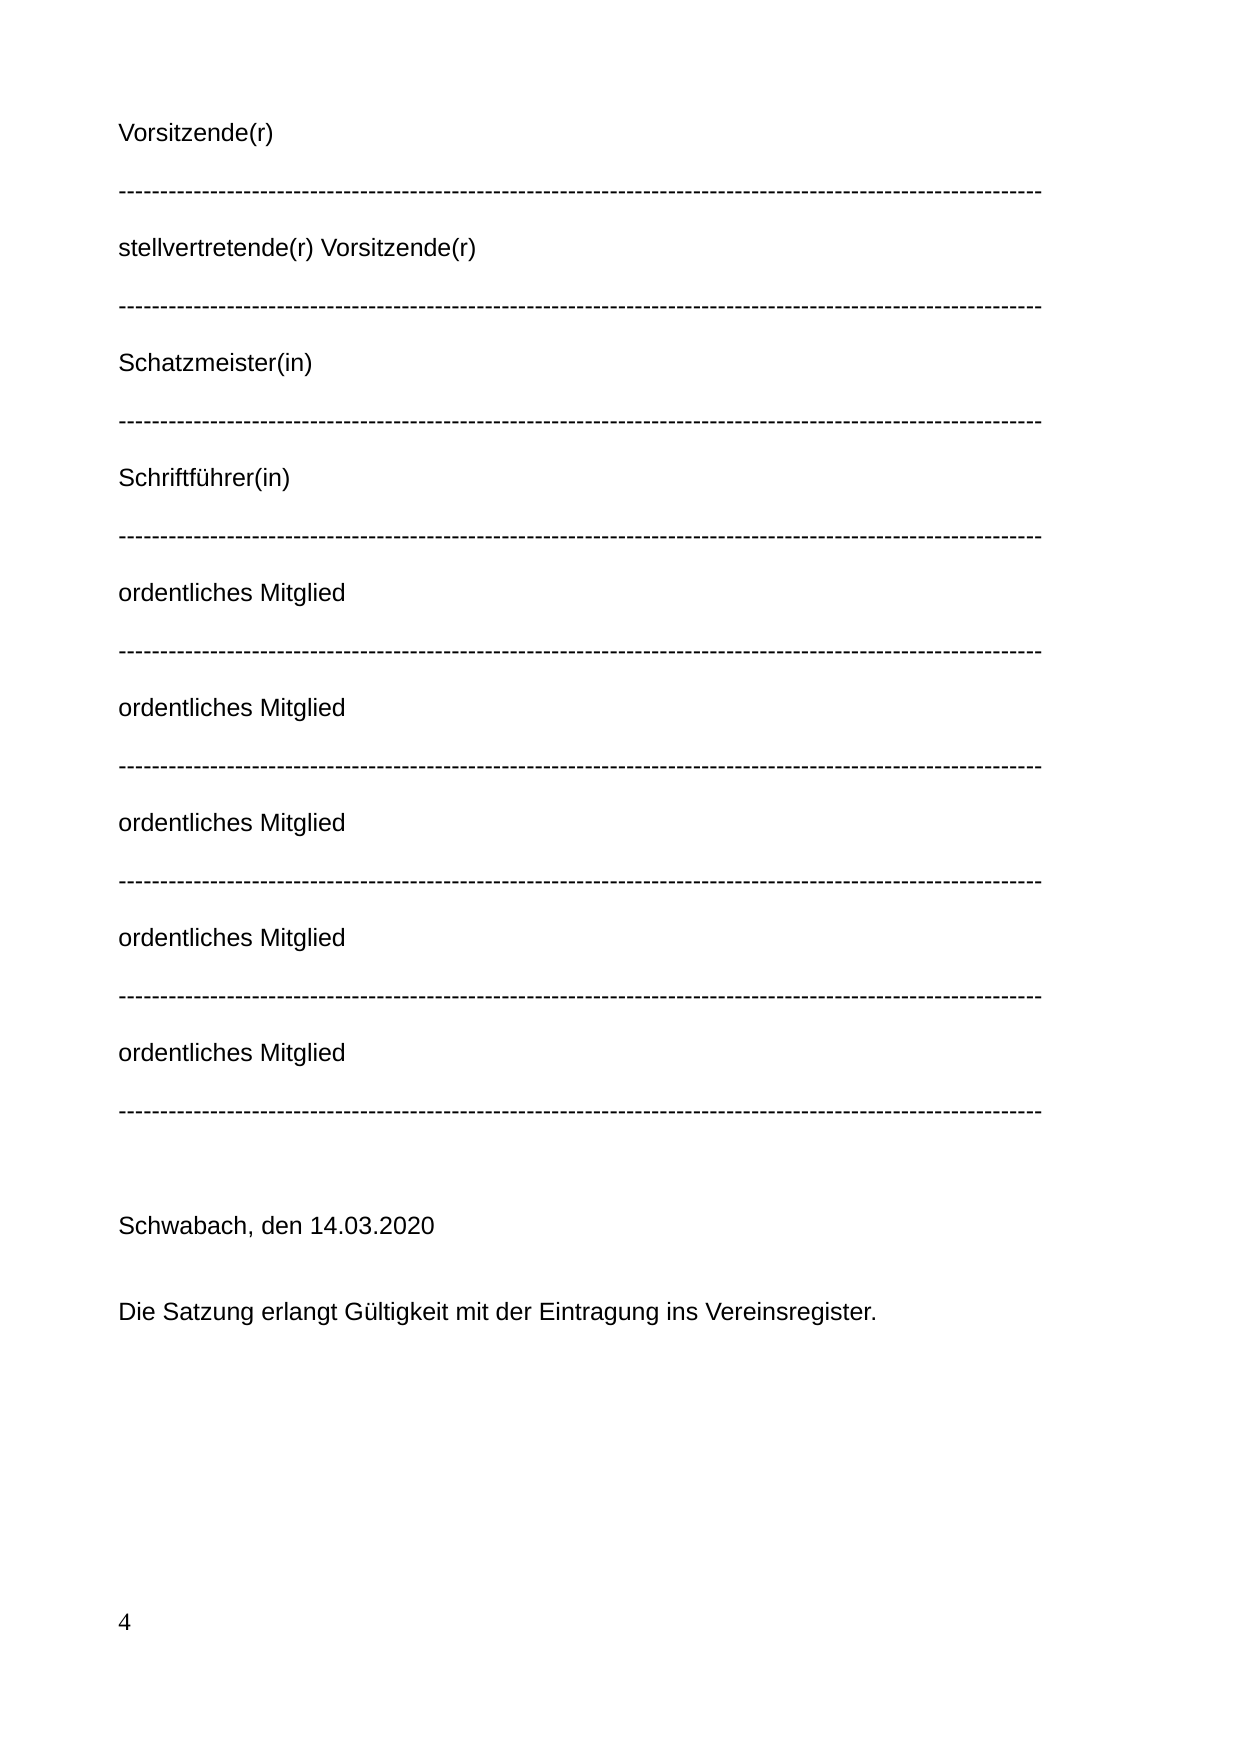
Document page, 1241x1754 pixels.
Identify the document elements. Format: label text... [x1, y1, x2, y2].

text ordentliches Mitglied [118, 923, 1122, 952]
text --------------------------------------------------------------------------------------------------------------- [118, 751, 1122, 779]
text --------------------------------------------------------------------------------------------------------------- [118, 981, 1122, 1009]
text Schatzmeister(in) [118, 348, 1122, 377]
text --------------------------------------------------------------------------------------------------------------- [118, 176, 1122, 204]
text --------------------------------------------------------------------------------------------------------------- [118, 866, 1122, 894]
text ordentliches Mitglied [118, 808, 1122, 837]
text --------------------------------------------------------------------------------------------------------------- [118, 291, 1122, 319]
text Die Satzung erlangt Gültigkeit mit der Eintragung ins Vereinsregister. [118, 1297, 1122, 1326]
text --------------------------------------------------------------------------------------------------------------- [118, 636, 1122, 664]
text Schwabach, den 14.03.2020 [118, 1211, 1122, 1239]
text ordentliches Mitglied [118, 1038, 1122, 1067]
text ordentliches Mitglied [118, 693, 1122, 722]
text Schriftführer(in) [118, 463, 1122, 492]
text ordentliches Mitglied [118, 578, 1122, 607]
text Vorsitzende(r) [118, 118, 1122, 147]
text --------------------------------------------------------------------------------------------------------------- [118, 521, 1122, 549]
text --------------------------------------------------------------------------------------------------------------- [118, 406, 1122, 434]
text stellvertretende(r) Vorsitzende(r) [118, 233, 1122, 262]
text --------------------------------------------------------------------------------------------------------------- [118, 1096, 1122, 1124]
